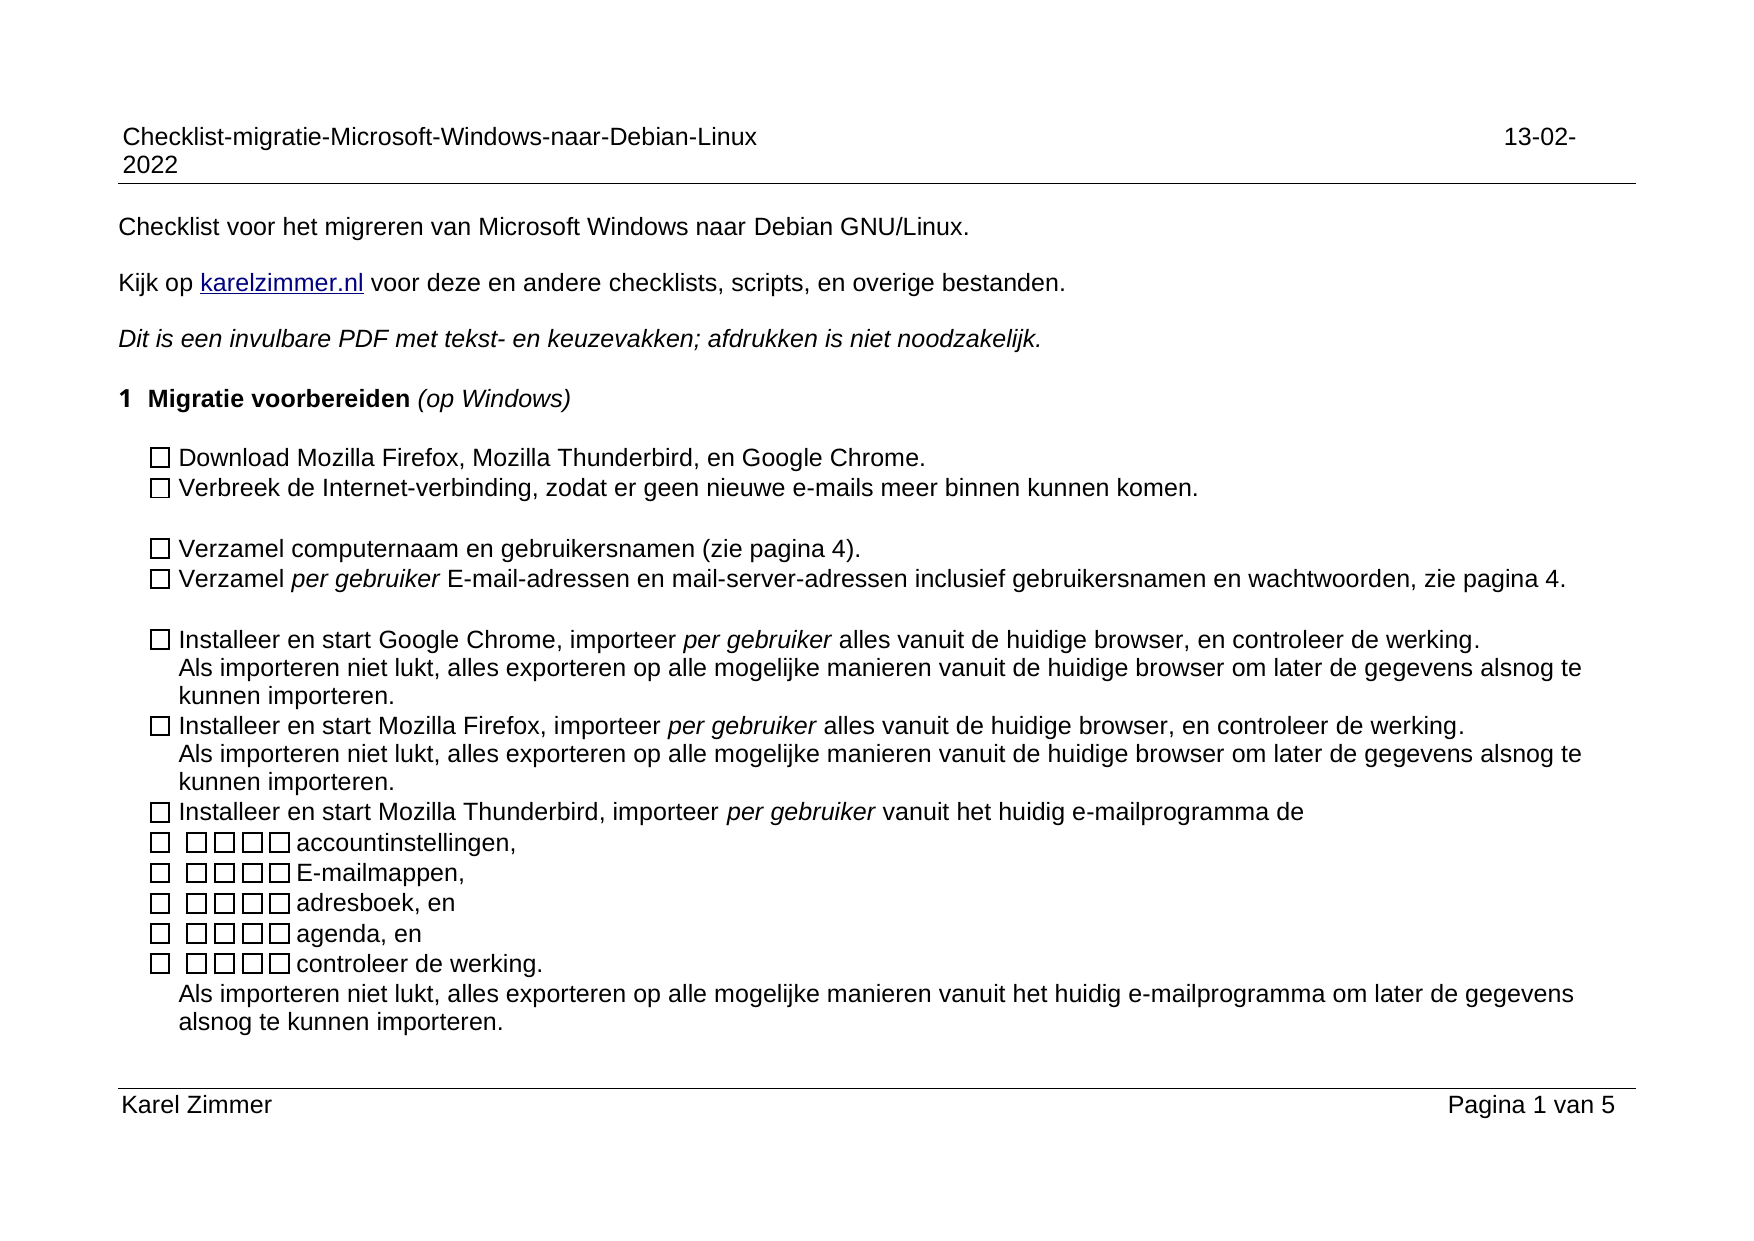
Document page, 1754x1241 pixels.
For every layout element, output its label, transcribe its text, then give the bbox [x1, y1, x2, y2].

table_cell accountinstellingen, [177, 828, 1617, 858]
table_cell [141, 919, 177, 949]
table_cell [141, 888, 177, 918]
table_cell [141, 979, 177, 1037]
table_cell Verbreek de Internet-verbinding, zodat er geen nieuwe e-mails meer binnen kunnen komen. [177, 473, 1617, 503]
table_cell E-mailmappen, [177, 858, 1617, 888]
table_cell Verzamel per gebruiker E-mail-adressen en mail-server-adressen inclusief gebruikersnamen en wachtwoorden, zie pagina 4. [177, 564, 1617, 594]
table_cell [141, 534, 177, 564]
table_cell Als importeren niet lukt, alles exporteren op alle mogelijke manieren vanuit het huidig e-mailprogramma om later de gegevens alsnog te kunnen importeren. [177, 979, 1617, 1037]
table_header Download Mozilla Firefox, Mozilla Thunderbird, en Google Chrome. [177, 443, 1617, 473]
table_cell [141, 828, 177, 858]
table_cell controleer de werking. [177, 949, 1617, 979]
table_cell [141, 594, 177, 624]
text Dit is een invulbare PDF met tekst- en keuzevakken; afdrukken is niet noodzakelijk. [118, 324, 1636, 353]
table_header [141, 443, 177, 473]
table_cell [141, 797, 177, 827]
table_cell [141, 711, 177, 797]
table_cell [141, 503, 177, 533]
table_cell [141, 858, 177, 888]
table_cell Installeer en start Google Chrome, importeer per gebruiker alles vanuit de huidige browser, en controleer de werking. Als importeren niet lukt, alles exporteren op alle mogelijke manieren vanuit de huidige browser om later de gegevens alsnog te kunnen importeren. [177, 625, 1617, 711]
table_cell [141, 949, 177, 979]
table_cell [141, 564, 177, 594]
table_cell Installeer en start Mozilla Thunderbird, importeer per gebruiker vanuit het huidig e-mailprogramma de [177, 797, 1617, 827]
text Kijk op karelzimmer.nl voor deze en andere checklists, scripts, en overige bestanden. [118, 268, 1636, 297]
table_cell [141, 473, 177, 503]
table_cell [177, 503, 1617, 533]
table_cell [177, 594, 1617, 624]
table_cell agenda, en [177, 919, 1617, 949]
text Checklist voor het migreren van Microsoft Windows naar Debian GNU/Linux. [118, 212, 1636, 241]
list Migratie voorbereiden (op Windows) [118, 381, 1636, 414]
table_cell Verzamel computernaam en gebruikersnamen (zie pagina 4). [177, 534, 1617, 564]
table_cell Installeer en start Mozilla Firefox, importeer per gebruiker alles vanuit de huidige browser, en controleer de werking. Als importeren niet lukt, alles exporteren op alle mogelijke manieren vanuit de huidige browser om later de gegevens alsnog te kunnen importeren. [177, 711, 1617, 797]
table_cell adresboek, en [177, 888, 1617, 918]
table_cell [141, 625, 177, 711]
